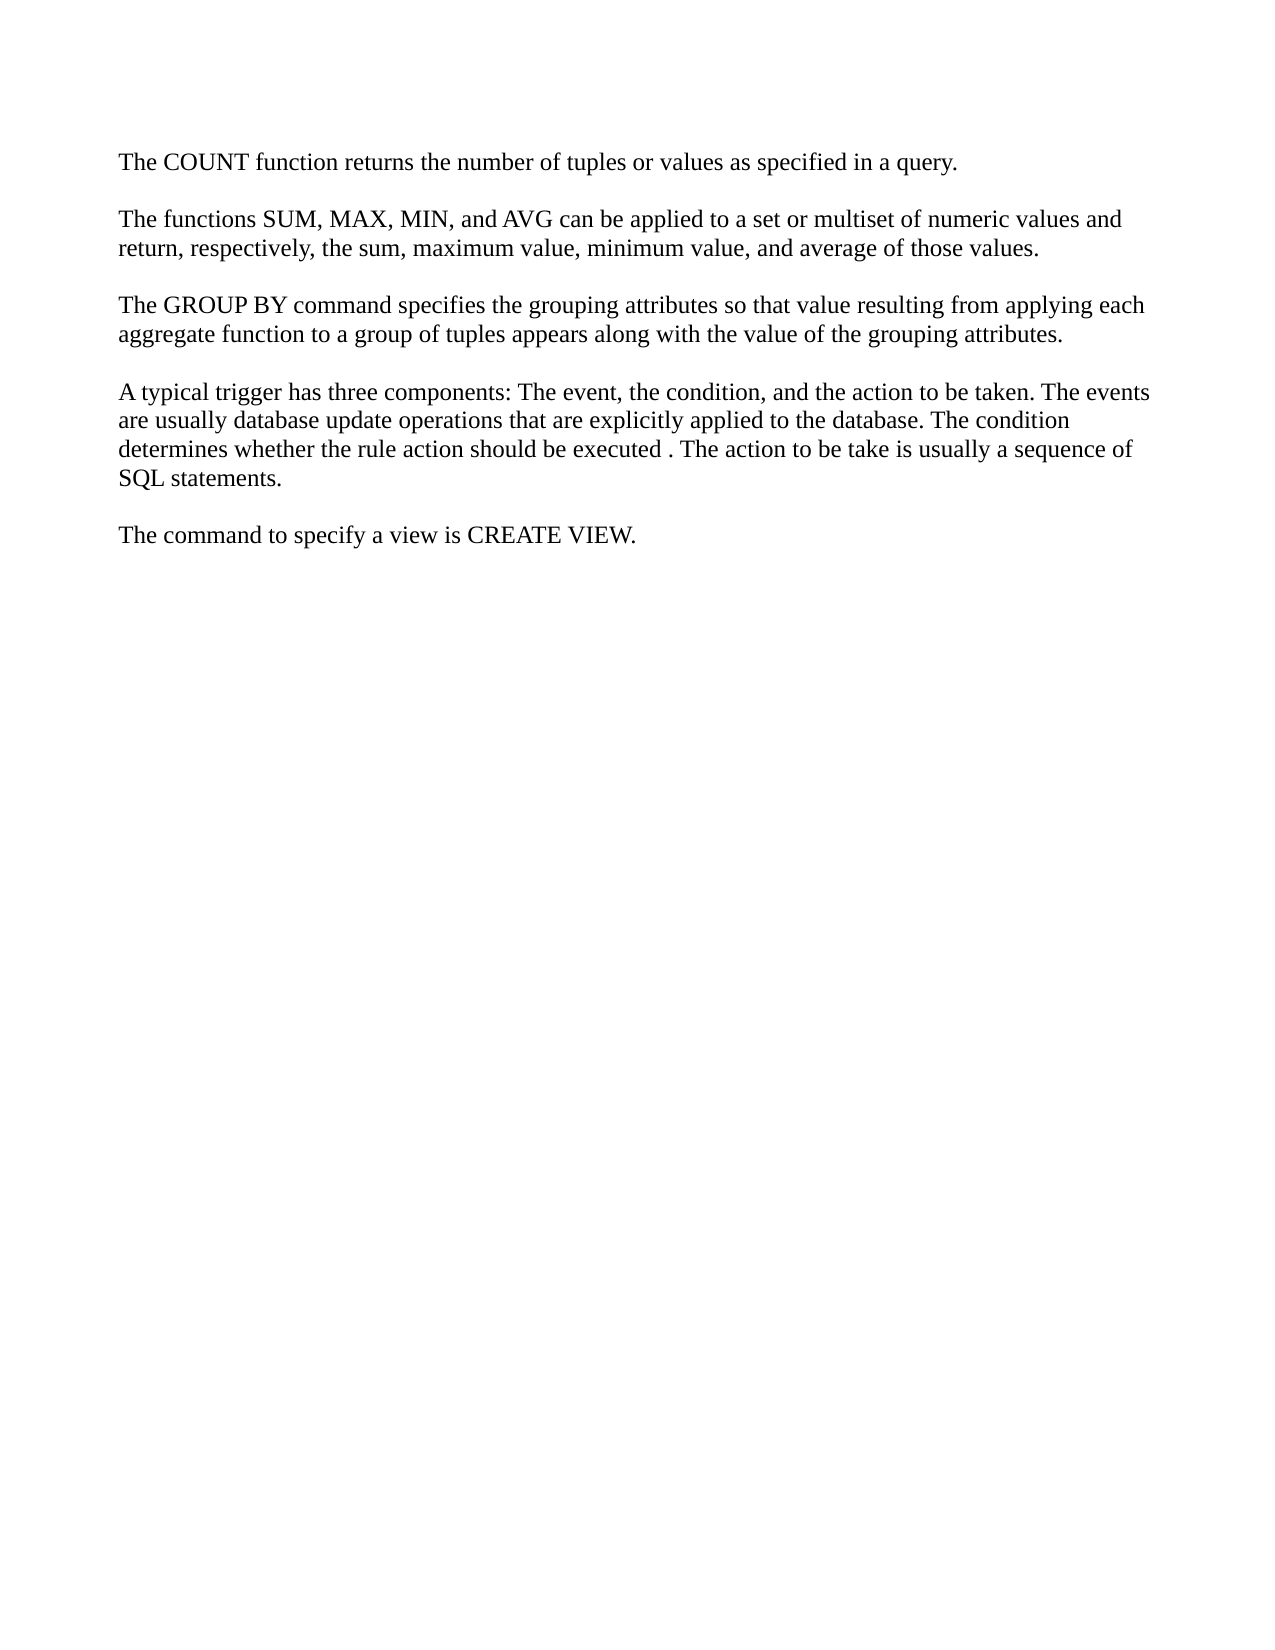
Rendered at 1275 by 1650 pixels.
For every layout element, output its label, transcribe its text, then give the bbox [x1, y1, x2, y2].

text The command to specify a view is CREATE VIEW. [118, 521, 1157, 549]
text The GROUP BY command specifies the grouping attributes so that value resulting from applying each aggregate function to a group of tuples appears along with the value of the grouping attributes. [118, 291, 1157, 348]
text The functions SUM, MAX, MIN, and AVG can be applied to a set or multiset of numeric values and return, respectively, the sum, maximum value, minimum value, and average of those values. [118, 204, 1157, 262]
text A typical trigger has three components: The event, the condition, and the action to be taken. The events are usually database update operations that are explicitly applied to the database. The condition determines whether the rule action should be executed . The action to be take is usually a sequence of SQL statements. [118, 377, 1157, 492]
text The COUNT function returns the number of tuples or values as specified in a query. [118, 147, 1157, 176]
